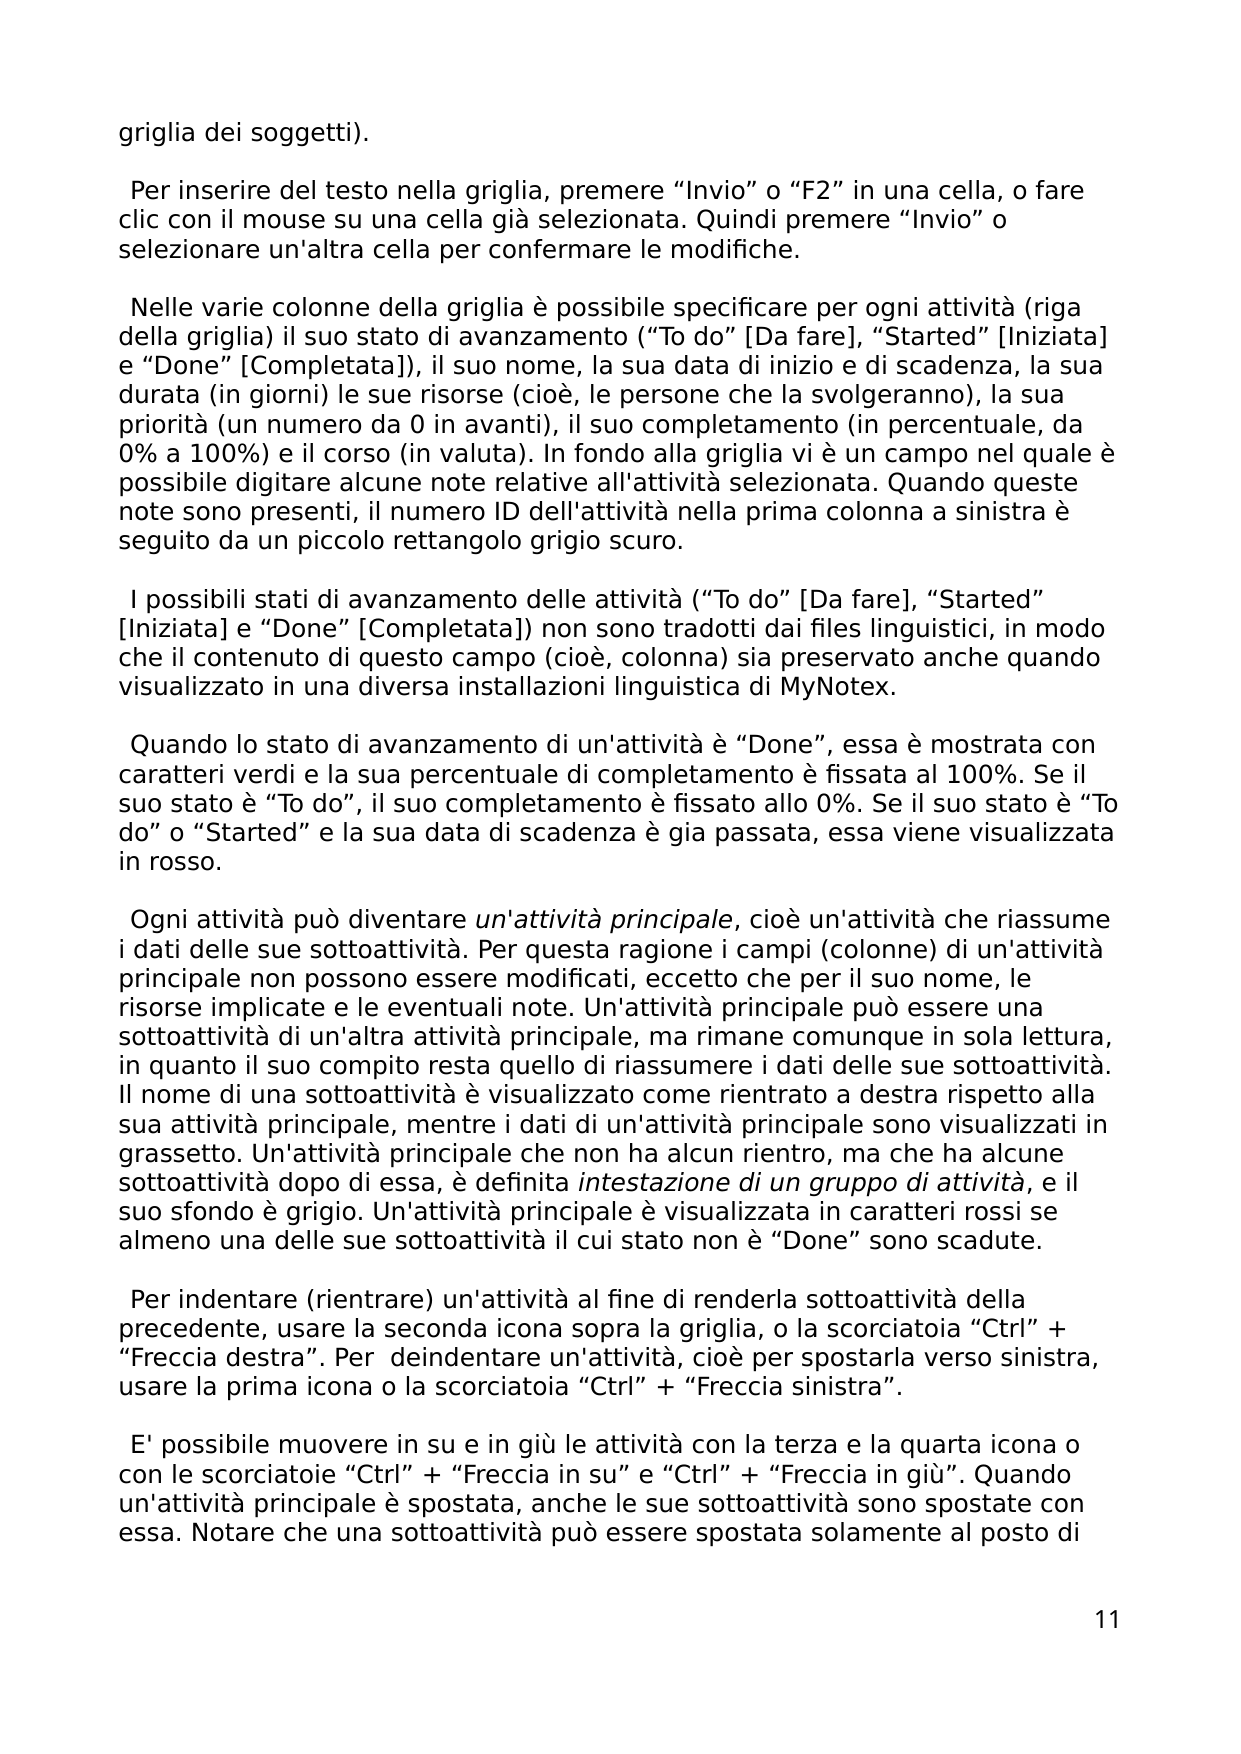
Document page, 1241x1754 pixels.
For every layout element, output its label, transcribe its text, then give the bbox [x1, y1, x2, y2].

text Nelle varie colonne della griglia è possibile specificare per ogni attività (riga della griglia) il suo stato di avanzamento (“To do” [Da fare], “Started” [Iniziata] e “Done” [Completata]), il suo nome, la sua data di inizio e di scadenza, la sua durata (in giorni) le sue risorse (cioè, le persone che la svolgeranno), la sua priorità (un numero da 0 in avanti), il suo completamento (in percentuale, da 0% a 100%) e il corso (in valuta). In fondo alla griglia vi è un campo nel quale è possibile digitare alcune note relative all'attività selezionata. Quando queste note sono presenti, il numero ID dell'attività nella prima colonna a sinistra è seguito da un piccolo rettangolo grigio scuro. [118, 293, 1122, 556]
text Ogni attività può diventare un'attività principale, cioè un'attività che riassume i dati delle sue sottoattività. Per questa ragione i campi (colonne) di un'attività principale non possono essere modificati, eccetto che per il suo nome, le risorse implicate e le eventuali note. Un'attività principale può essere una sottoattività di un'altra attività principale, ma rimane comunque in sola lettura, in quanto il suo compito resta quello di riassumere i dati delle sue sottoattività. Il nome di una sottoattività è visualizzato come rientrato a destra rispetto alla sua attività principale, mentre i dati di un'attività principale sono visualizzati in grassetto. Un'attività principale che non ha alcun rientro, ma che ha alcune sottoattività dopo di essa, è definita intestazione di un gruppo di attività, e il suo sfondo è grigio. Un'attività principale è visualizzata in caratteri rossi se almeno una delle sue sottoattività il cui stato non è “Done” sono scadute. [118, 906, 1122, 1256]
text Quando lo stato di avanzamento di un'attività è “Done”, essa è mostrata con caratteri verdi e la sua percentuale di completamento è fissata al 100%. Se il suo stato è “To do”, il suo completamento è fissato allo 0%. Se il suo stato è “To do” o “Started” e la sua data di scadenza è gia passata, essa viene visualizzata in rosso. [118, 731, 1122, 876]
text E' possibile muovere in su e in giù le attività con la terza e la quarta icona o con le scorciatoie “Ctrl” + “Freccia in su” e “Ctrl” + “Freccia in giù”. Quando un'attività principale è spostata, anche le sue sottoattività sono spostate con essa. Notare che una sottoattività può essere spostata solamente al posto di [118, 1431, 1122, 1547]
text I possibili stati di avanzamento delle attività (“To do” [Da fare], “Started” [Iniziata] e “Done” [Completata]) non sono tradotti dai files linguistici, in modo che il contenuto di questo campo (cioè, colonna) sia preservato anche quando visualizzato in una diversa installazioni linguistica di MyNotex. [118, 585, 1122, 701]
text Per inserire del testo nella griglia, premere “Invio” o “F2” in una cella, o fare clic con il mouse su una cella già selezionata. Quindi premere “Invio” o selezionare un'altra cella per confermare le modifiche. [118, 176, 1122, 264]
text griglia dei soggetti). [118, 118, 1122, 147]
text Per indentare (rientrare) un'attività al fine di renderla sottoattività della precedente, usare la seconda icona sopra la griglia, o la scorciatoia “Ctrl” + “Freccia destra”. Per deindentare un'attività, cioè per spostarla verso sinistra, usare la prima icona o la scorciatoia “Ctrl” + “Freccia sinistra”. [118, 1285, 1122, 1401]
